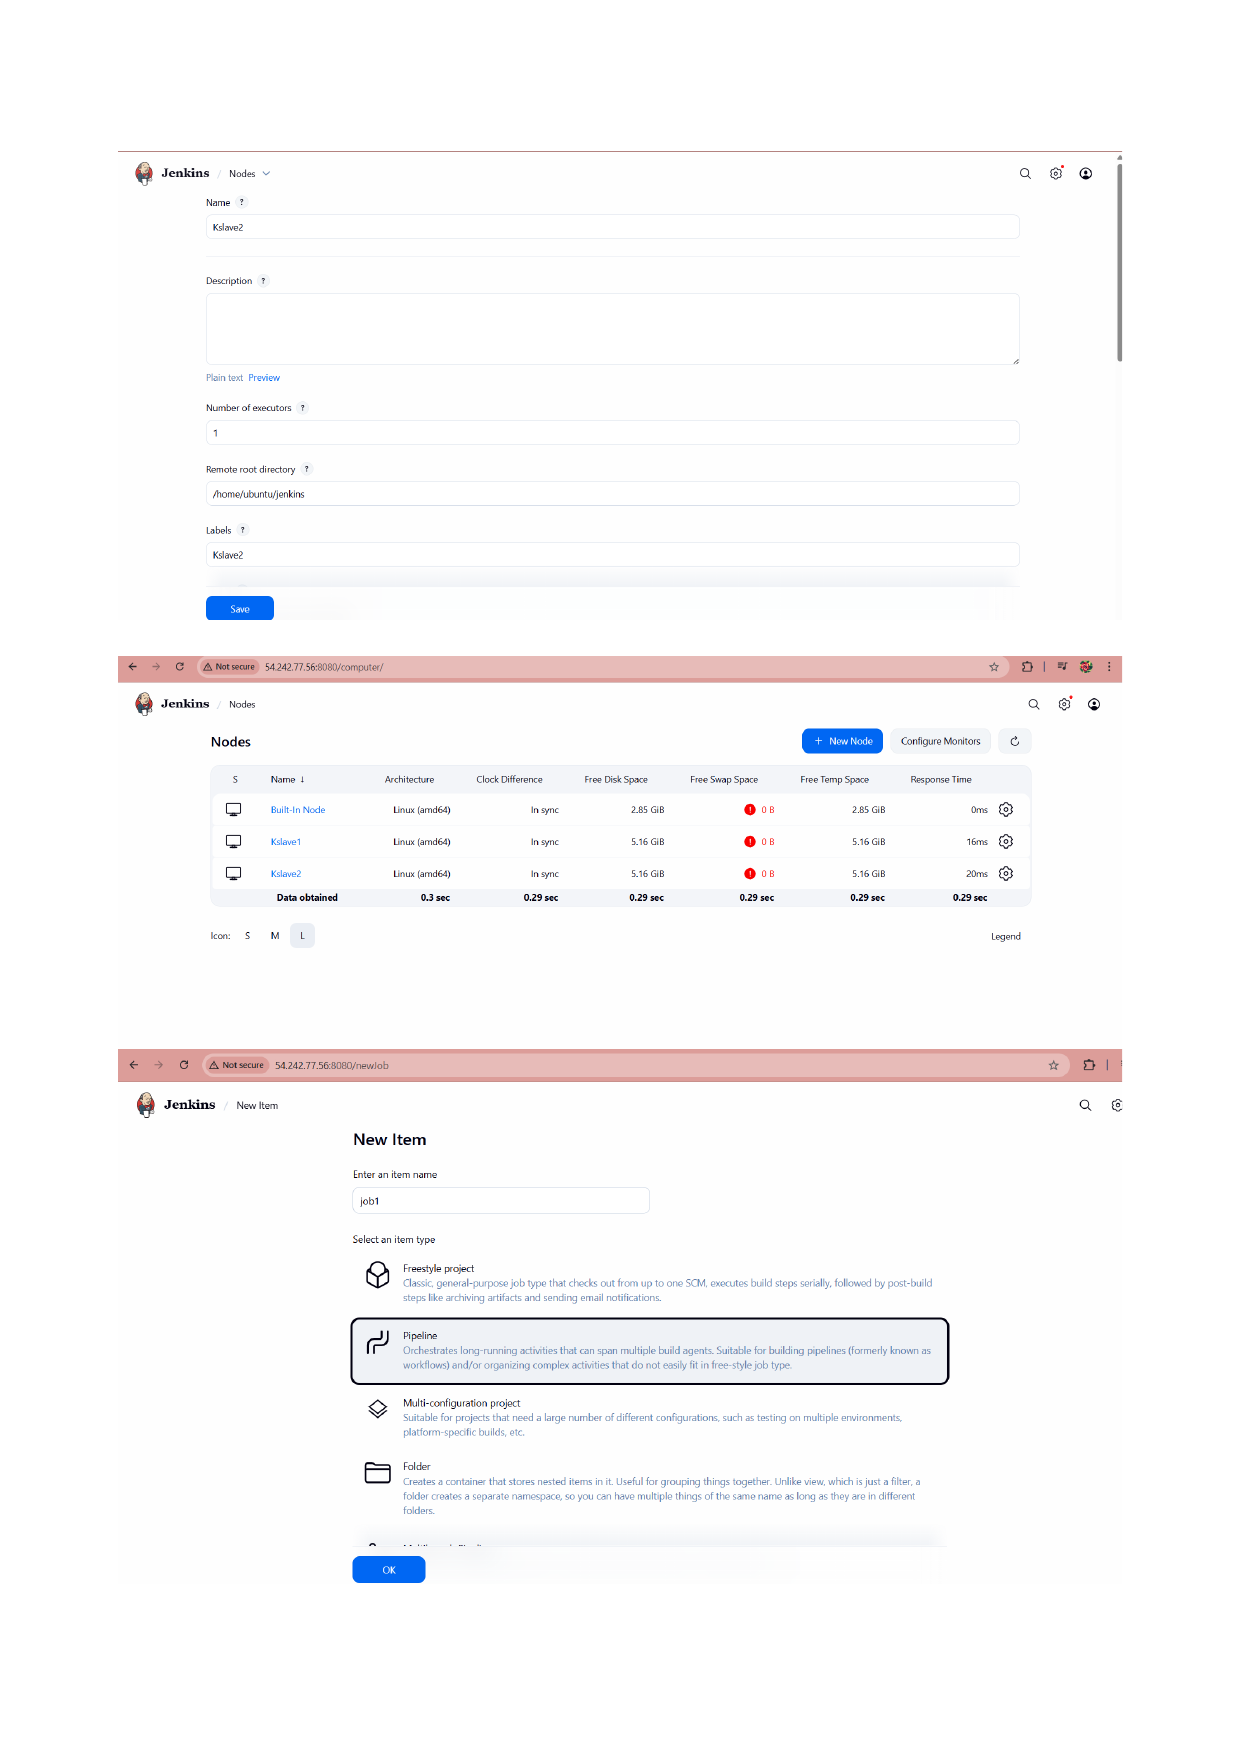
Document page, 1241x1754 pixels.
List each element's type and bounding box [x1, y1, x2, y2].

picture [118, 151, 1123, 620]
picture [118, 656, 1123, 1584]
